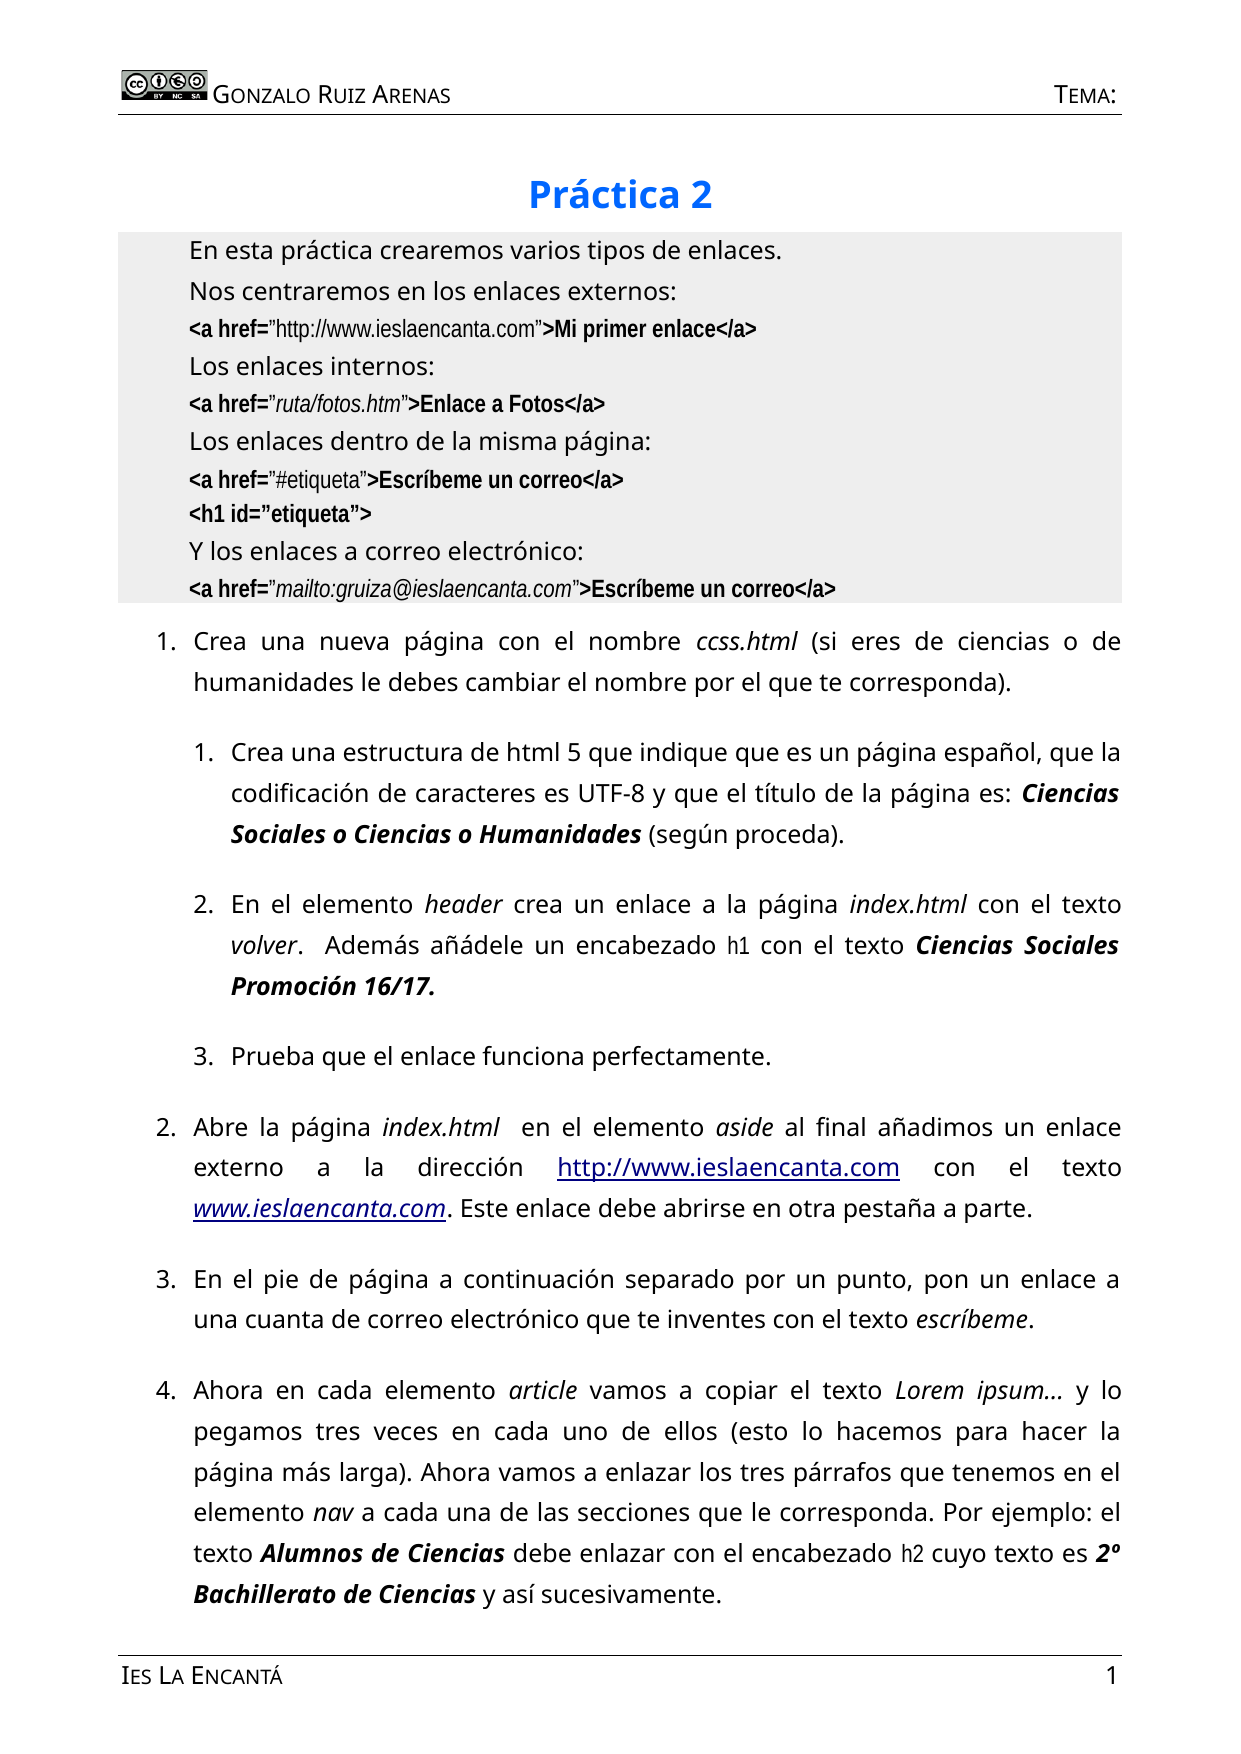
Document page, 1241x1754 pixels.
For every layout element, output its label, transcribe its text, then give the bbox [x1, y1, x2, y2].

text Nos centraremos en los enlaces externos: [118, 273, 1122, 307]
list Crea una estructura de html 5 que indique que es un página español, que la codificación de caracteres es UTF-8 y que el título de la página es: Ciencias Sociales o Ciencias o Humanidades (según proceda). [193, 734, 1122, 850]
list Crea una nueva página con el nombre ccss.html (si eres de ciencias o de humanidades le debes cambiar el nombre por el que te corresponda). [156, 623, 1122, 698]
text <a href=”ruta/fotos.htm”>Enlace a Fotos</a> [118, 389, 1122, 418]
text En esta práctica crearemos varios tipos de enlaces. [118, 232, 1122, 267]
list Ahora en cada elemento article vamos a copiar el texto Lorem ipsum... y lo pegamos tres veces en cada uno de ellos (esto lo hacemos para hacer la página más larga). Ahora vamos a enlazar los tres párrafos que tenemos en el elemento nav a cada una de las secciones que le corresponda. Por ejemplo: el texto Alumnos de Ciencias debe enlazar con el encabezado h2 cuyo texto es 2º Bachillerato de Ciencias y así sucesivamente. [156, 1372, 1122, 1611]
list Prueba que el enlace funciona perfectamente. [193, 1039, 1122, 1073]
list Abre la página index.html en el elemento aside al final añadimos un enlace externo a la dirección http://www.ieslaencanta.com con el texto www.ieslaencanta.com. Este enlace debe abrirse en otra pestaña a parte. [156, 1109, 1122, 1225]
text Y los enlaces a correo electrónico: [118, 533, 1122, 567]
subtitle Práctica 2 [118, 168, 1122, 220]
list En el pie de página a continuación separado por un punto, pon un enlace a una cuanta de correo electrónico que te inventes con el texto escríbeme. [156, 1261, 1122, 1336]
text <a href=”mailto:gruiza@ieslaencanta.com”>Escríbeme un correo</a> [118, 574, 1122, 603]
text Los enlaces internos: [118, 348, 1122, 383]
picture [121, 70, 208, 100]
text Los enlaces dentro de la misma página: [118, 424, 1122, 458]
text <a href=”http://www.ieslaencanta.com”>Mi primer enlace</a> [118, 314, 1122, 343]
list En el elemento header crea un enlace a la página index.html con el texto volver. Además añádele un encabezado h1 con el texto Ciencias Sociales Promoción 16/17. [193, 887, 1122, 1002]
text <a href=”#etiqueta”>Escríbeme un correo</a> [118, 464, 1122, 493]
text <h1 id=”etiqueta”> [118, 499, 1122, 528]
